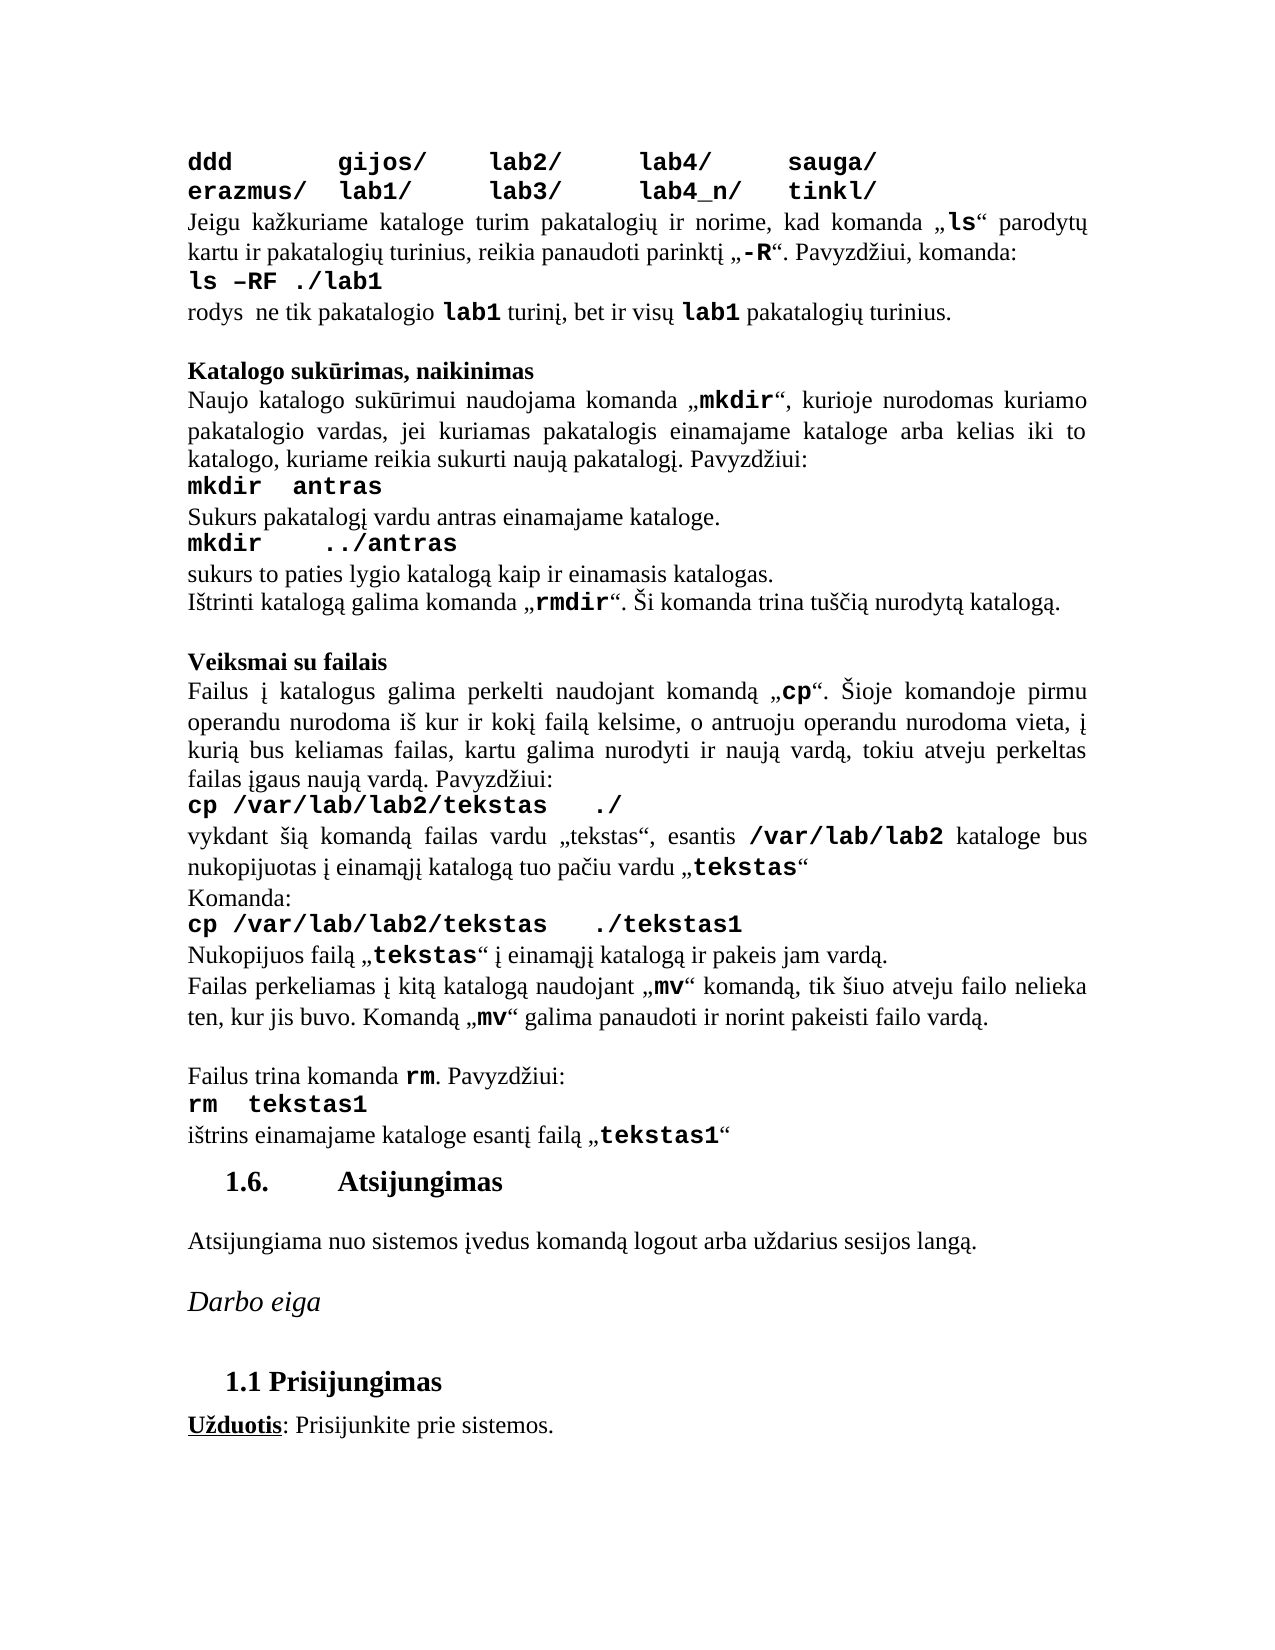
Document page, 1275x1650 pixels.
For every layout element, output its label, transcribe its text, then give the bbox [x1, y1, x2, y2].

text Failas perkeliamas į kitą katalogą naudojant „mv“ komandą, tik šiuo atveju failo nelieka ten, kur jis buvo. Komandą „mv“ galima panaudoti ir norint pakeisti failo vardą. [187, 971, 1087, 1032]
text Atsijungiama nuo sistemos įvedus komandą logout arba uždarius sesijos langą. [187, 1226, 1087, 1255]
text cp /var/lab/lab2/tekstas ./tekstas1 [187, 912, 1087, 940]
text Failus į katalogus galima perkelti naudojant komandą „cp“. Šioje komandoje pirmu operandu nurodoma iš kur ir kokį failą kelsime, o antruoju operandu nurodoma vieta, į kurią bus keliamas failas, kartu galima nurodyti ir naują vardą, tokiu atveju perkeltas failas įgaus naują vardą. Pavyzdžiui: [187, 676, 1087, 793]
text Naujo katalogo sukūrimui naudojama komanda „mkdir“, kurioje nurodomas kuriamo pakatalogio vardas, jei kuriamas pakatalogis einamajame kataloge arba kelias iki to katalogo, kuriame reikia sukurti naują pakatalogį. Pavyzdžiui: [187, 385, 1087, 473]
text Komanda: [187, 883, 1087, 912]
text Sukurs pakatalogį vardu antras einamajame kataloge. [187, 502, 1087, 530]
text sukurs to paties lygio katalogą kaip ir einamasis katalogas. [187, 559, 1087, 587]
text Veiksmai su failais [187, 647, 1087, 676]
text Failus trina komanda rm. Pavyzdžiui: [187, 1061, 1087, 1092]
subtitle 1.1 Prisijungimas [180, 1364, 1087, 1397]
text Užduotis: Prisijunkite prie sistemos. [187, 1410, 1087, 1439]
text vykdant šią komandą failas vardu „tekstas“, esantis /var/lab/lab2 kataloge bus nukopijuotas į einamąjį katalogą tuo pačiu vardu „tekstas“ [187, 821, 1087, 883]
text rodys ne tik pakatalogio lab1 turinį, bet ir visų lab1 pakatalogių turinius. [187, 297, 1087, 327]
text ls –RF ./lab1 [187, 268, 1087, 297]
text erazmus/ lab1/ lab3/ lab4_n/ tinkl/ [187, 178, 1087, 207]
text Katalogo sukūrimas, naikinimas [187, 356, 1087, 385]
text ištrins einamajame kataloge esantį failą „tekstas1“ [187, 1120, 1087, 1151]
text ddd gijos/ lab2/ lab4/ sauga/ [187, 150, 1087, 178]
text mkdir ../antras [187, 530, 1087, 559]
text Nukopijuos failą „tekstas“ į einamąjį katalogą ir pakeis jam vardą. [187, 940, 1087, 971]
text mkdir antras [187, 473, 1087, 502]
text Ištrinti katalogą galima komanda „rmdir“. Ši komanda trina tuščią nurodytą katalogą. [187, 587, 1087, 618]
subtitle Atsijungimas [225, 1164, 1087, 1197]
text Jeigu kažkuriame kataloge turim pakatalogių ir norime, kad komanda „ls“ parodytų kartu ir pakatalogių turinius, reikia panaudoti parinktį „-R“. Pavyzdžiui, komanda: [187, 207, 1087, 268]
text Darbo eiga [187, 1284, 1087, 1318]
text rm tekstas1 [187, 1092, 1087, 1120]
text cp /var/lab/lab2/tekstas ./ [187, 793, 1087, 821]
